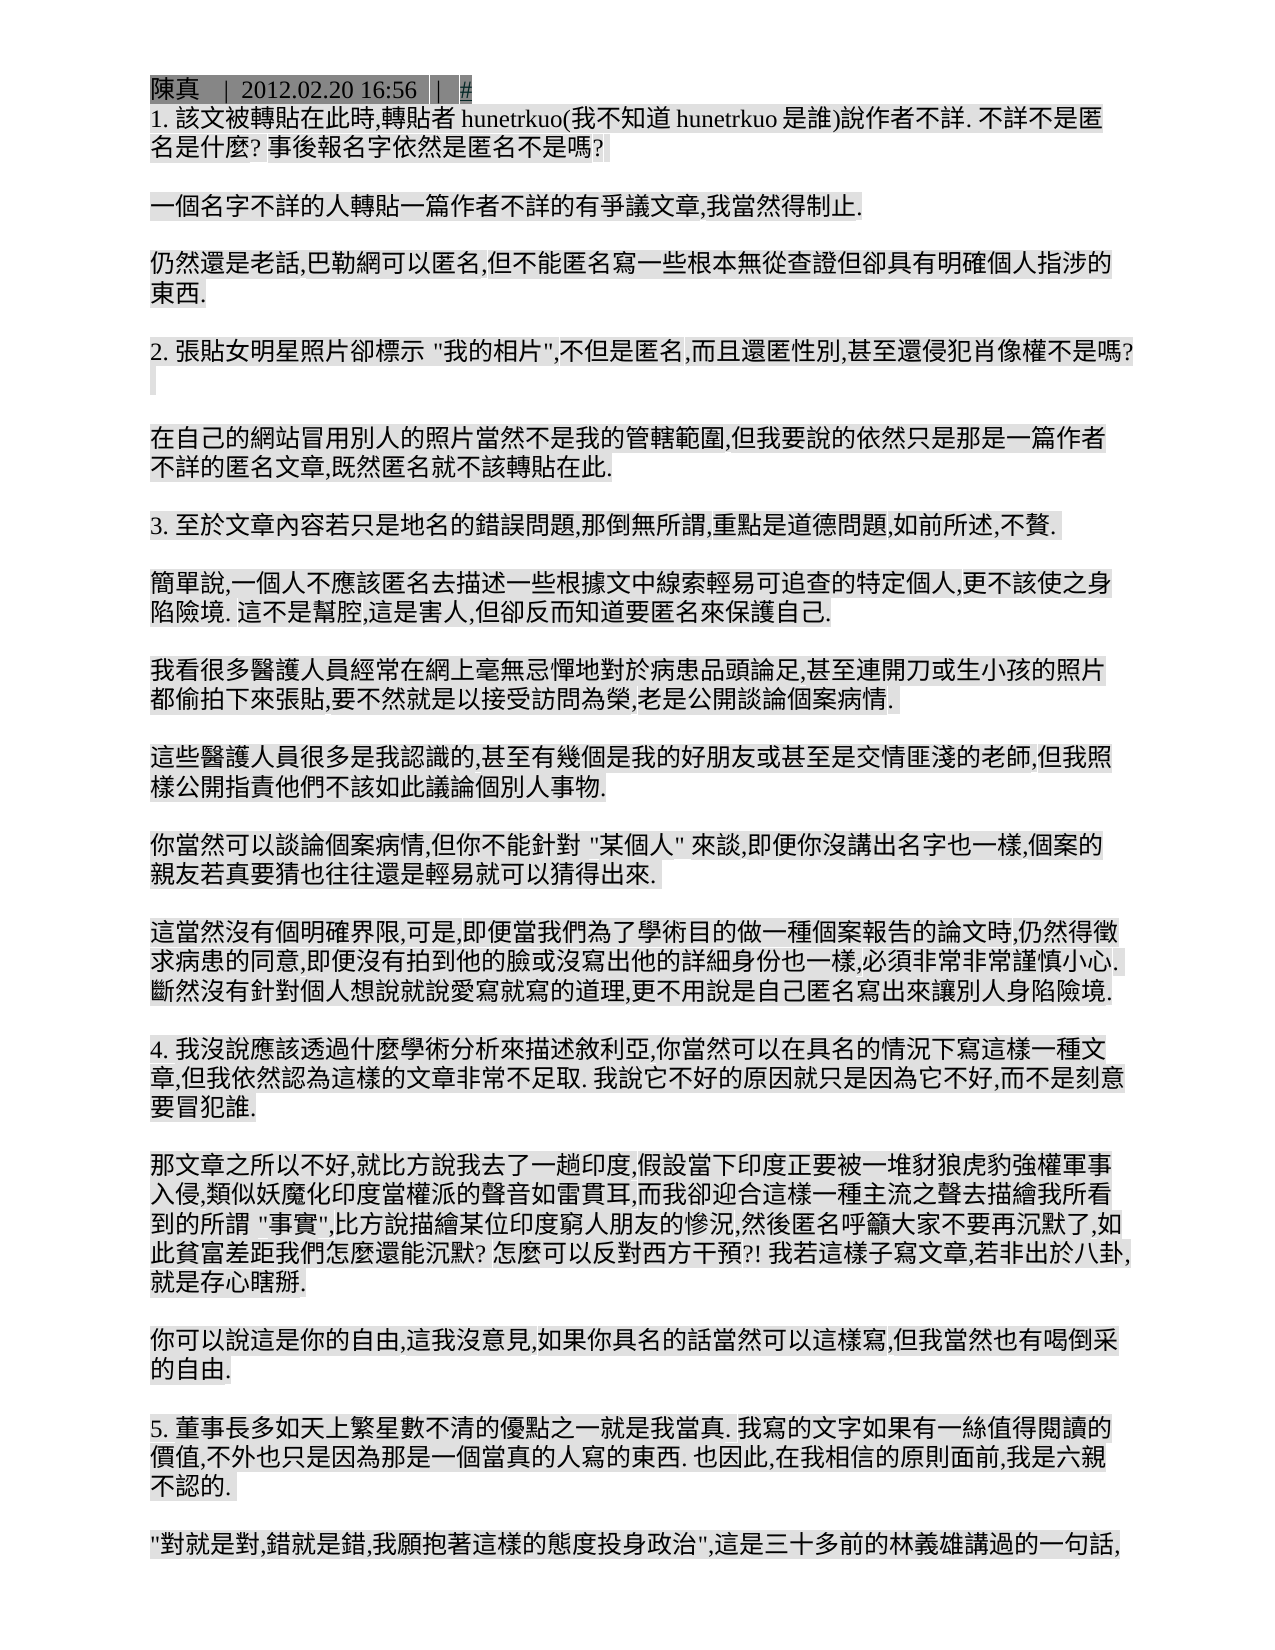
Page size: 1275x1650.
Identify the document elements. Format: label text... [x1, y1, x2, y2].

text 陳真 | 2012.02.20 16:56 | # [150, 75, 1125, 104]
text 1. 該文被轉貼在此時,轉貼者hunetrkuo(我不知道hunetrkuo是誰)說作者不詳. 不詳不是匿名是什麼? 事後報名字依然是匿名不是嗎? 一個名字不詳的人轉貼一篇作者不詳的有爭議文章,我當然得制止. 仍然還是老話,巴勒網可以匿名,但不能匿名寫一些根本無從查證但卻具有明確個人指涉的東西. 2. 張貼女明星照片卻標示 "我的相片",不但是匿名,而且還匿性別,甚至還侵犯肖像權不是嗎? 在自己的網站冒用別人的照片當然不是我的管轄範圍,但我要說的依然只是那是一篇作者不詳的匿名文章,既然匿名就不該轉貼在此. 3. 至於文章內容若只是地名的錯誤問題,那倒無所謂,重點是道德問題,如前所述,不贅. 簡單說,一個人不應該匿名去描述一些根據文中線索輕易可追查的特定個人,更不該使之身陷險境. 這不是幫腔,這是害人,但卻反而知道要匿名來保護自己. 我看很多醫護人員經常在網上毫無忌憚地對於病患品頭論足,甚至連開刀或生小孩的照片都偷拍下來張貼,要不然就是以接受訪問為榮,老是公開談論個案病情. 這些醫護人員很多是我認識的,甚至有幾個是我的好朋友或甚至是交情匪淺的老師,但我照樣公開指責他們不該如此議論個別人事物. 你當然可以談論個案病情,但你不能針對 "某個人" 來談,即便你沒講出名字也一樣,個案的親友若真要猜也往往還是輕易就可以猜得出來. 這當然沒有個明確界限,可是,即便當我們為了學術目的做一種個案報告的論文時,仍然得徵求病患的同意,即便沒有拍到他的臉或沒寫出他的詳細身份也一樣,必須非常非常謹慎小心. 斷然沒有針對個人想說就說愛寫就寫的道理,更不用說是自己匿名寫出來讓別人身陷險境. 4. 我沒說應該透過什麼學術分析來描述敘利亞,你當然可以在具名的情況下寫這樣一種文章,但我依然認為這樣的文章非常不足取. 我說它不好的原因就只是因為它不好,而不是刻意要冒犯誰. 那文章之所以不好,就比方說我去了一趟印度,假設當下印度正要被一堆豺狼虎豹強權軍事入侵,類似妖魔化印度當權派的聲音如雷貫耳,而我卻迎合這樣一種主流之聲去描繪我所看到的所謂 "事實",比方說描繪某位印度窮人朋友的慘況,然後匿名呼籲大家不要再沉默了,如此貧富差距我們怎麼還能沉默? 怎麼可以反對西方干預?! 我若這樣子寫文章,若非出於八卦,就是存心瞎掰. 你可以說這是你的自由,這我沒意見,如果你具名的話當然可以這樣寫,但我當然也有喝倒采的自由. 5. 董事長多如天上繁星數不清的優點之一就是我當真. 我寫的文字如果有一絲值得閱讀的價值,不外也只是因為那是一個當真的人寫的東西. 也因此,在我相信的原則面前,我是六親不認的. "對就是對,錯就是錯,我願抱著這樣的態度投身政治",這是三十多前的林義雄講過的一句話,我過去曾把它印在自己的名片上. 如今我雖早已脫離台灣政治二十多年,但我仍然相信這些話. 亞里斯多德也有句話很類似,他說: "把是說成是,是對的,把錯說成錯是對的,把不是說成是,或是把是說成不是, 是錯的. 我曾問過林義雄這個問題,我問他說,你事事講究對錯,完全六親不認,這樣能行得通嗎? 他回答得很有道理,他說,在人情世故上我們不可能對錯分明,但在一些基本的原則問題上卻不難堅持. 6. 董事長多如天上繁星數不清的優點之一就是我把是非美醜擺在個人毀譽或人情世故或前途之上. 比方說就算某個人明明我只要保持沉默根本也不用去批判他,我就可以擁有很多好處和所謂社會地位或前途輝煌等等,但我還是會不惜毀棄這一切所謂好處去講我認為應該講的良心話. 很多人認為這樣很奇怪,簡直是跟自己過不去. 但有些東西就像神明一樣,任何世俗之物與之相較均無價值. 我不但不是在自毀前程,相反地,我只是企圖守住更重要的東西;因為若無後者,前者也將毫無意義. 7. 即便是人情世故,我依然相信難聽話還是直接講比較好,總勝過背後說壞話或說不一樣的話. 也因此,跟董事長做朋友很安全,為你兩肋插刀不敢說,但至少不會往你背後捅一刀. 我若不曾公開罵過你,那你就可以放心我也絕對不曾在背後說過你的一句是非. 8. 很多人很讚賞我的什麼道德勇氣,我對這類 "讚賞" 向來只是聽聽而已,我既能承受 "毀",當然也不會把 "譽" 看得多嚴重. 我不會為了讓大家稱讚或讓大家喜歡我而刻意調整作為;當然也不會因為擔心人情世故或形象等問題而故意講違心之論或漂亮話. 9. 我很不喜歡別人來參加巴勒網的活動或認同巴勒網的想法只是因為 "我" 的關係. 任何人要不要支持一種作法,應該純粹根據自己的想法來決定,而不是因為某個人. 同樣地,如果你討厭巴勒網的某個人,那你就去討厭他就好,跟巴勒網實在扯不上關係. 巴勒網很多怪人,獨立性很強,各有各的言行風格,我只是留言比較多而已. 我就講到這裏,我應該算超有耐心了,反覆給各位講解這些根本不用講的道理. 你們不是真的不懂,說穿了,你們只是不在乎. [150, 104, 1125, 1559]
